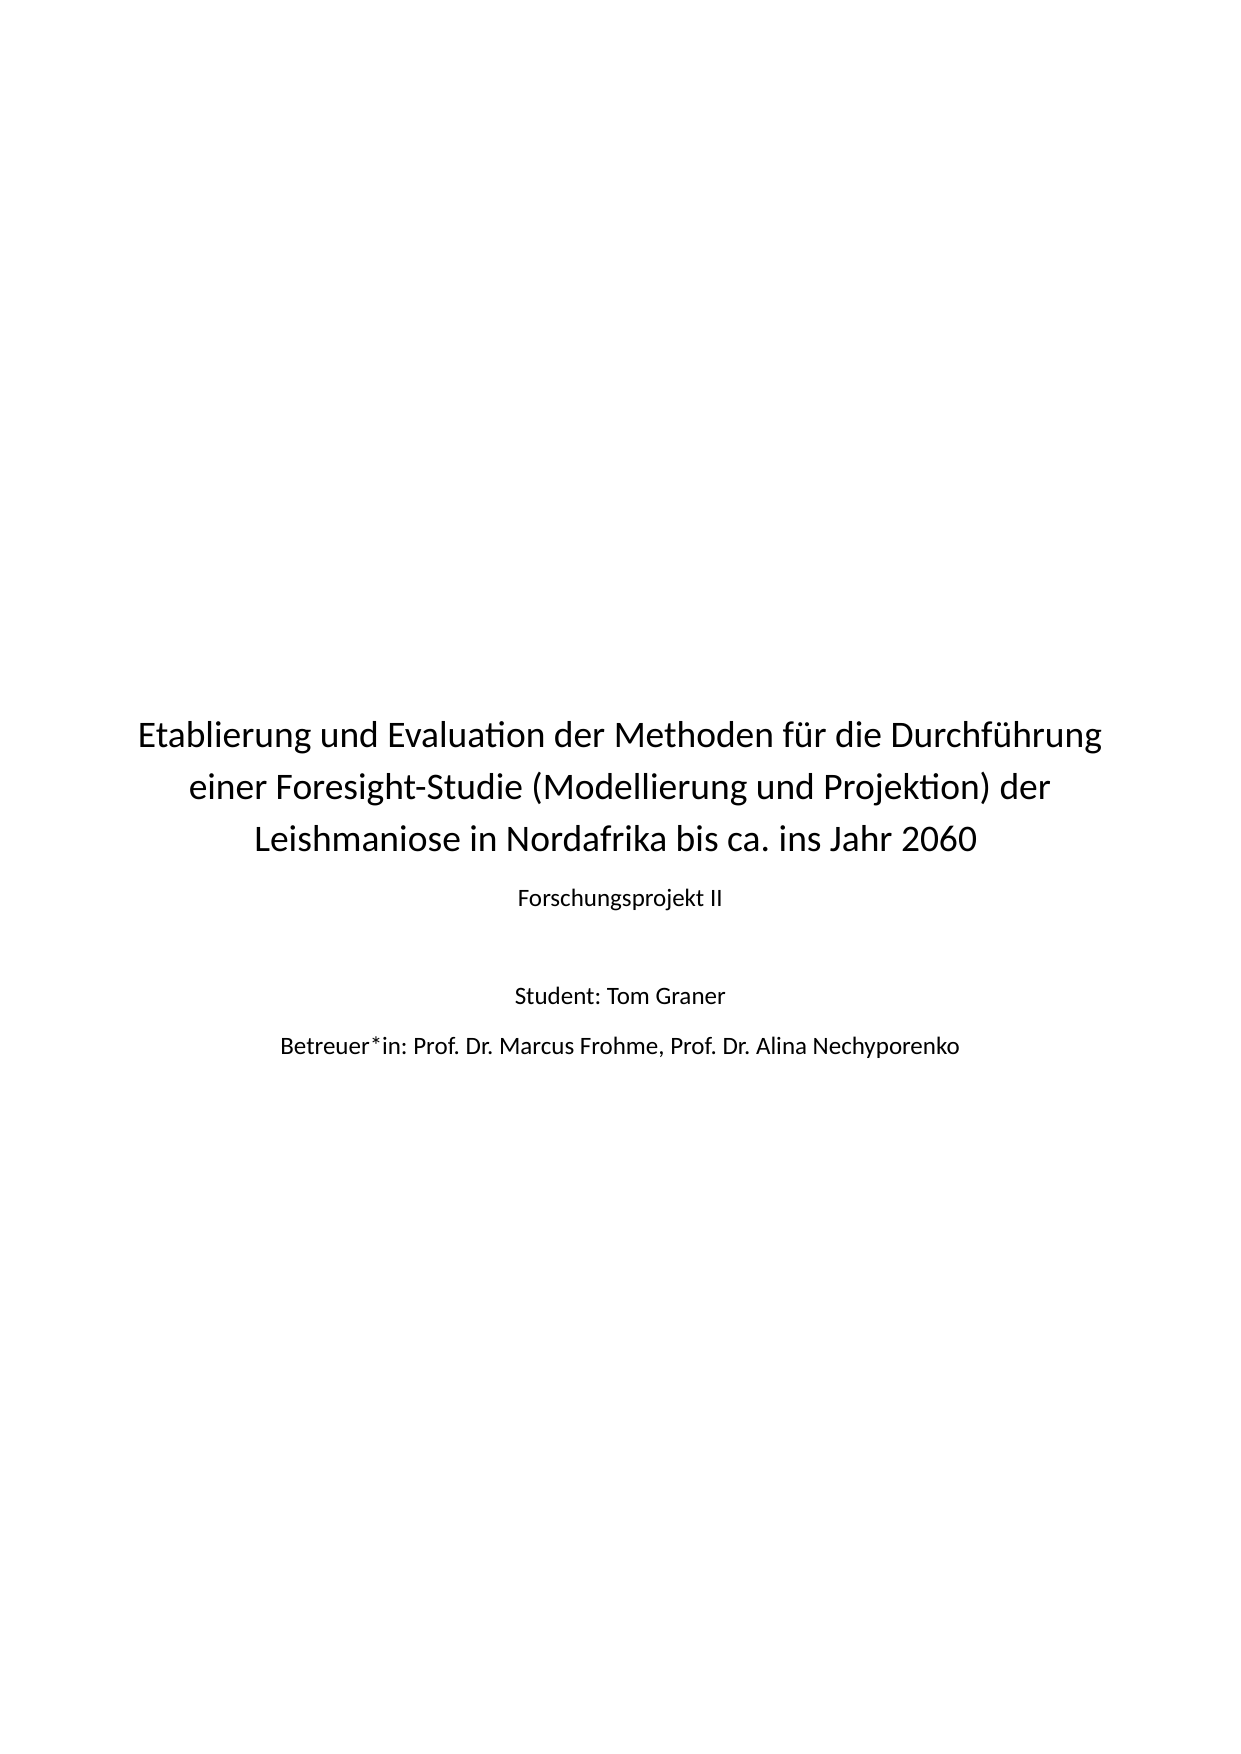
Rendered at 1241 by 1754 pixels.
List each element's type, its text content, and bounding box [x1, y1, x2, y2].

text Forschungsprojekt II [118, 882, 1122, 912]
text Etablierung und Evaluation der Methoden für die Durchführung einer Foresight-Studie (Modellierung und Projektion) der Leishmaniose in Nordafrika bis ca. ins Jahr 2060 [118, 711, 1122, 861]
text Student: Tom Graner [118, 981, 1122, 1011]
text Betreuer*in: Prof. Dr. Marcus Frohme, Prof. Dr. Alina Nechyporenko [118, 1030, 1122, 1060]
